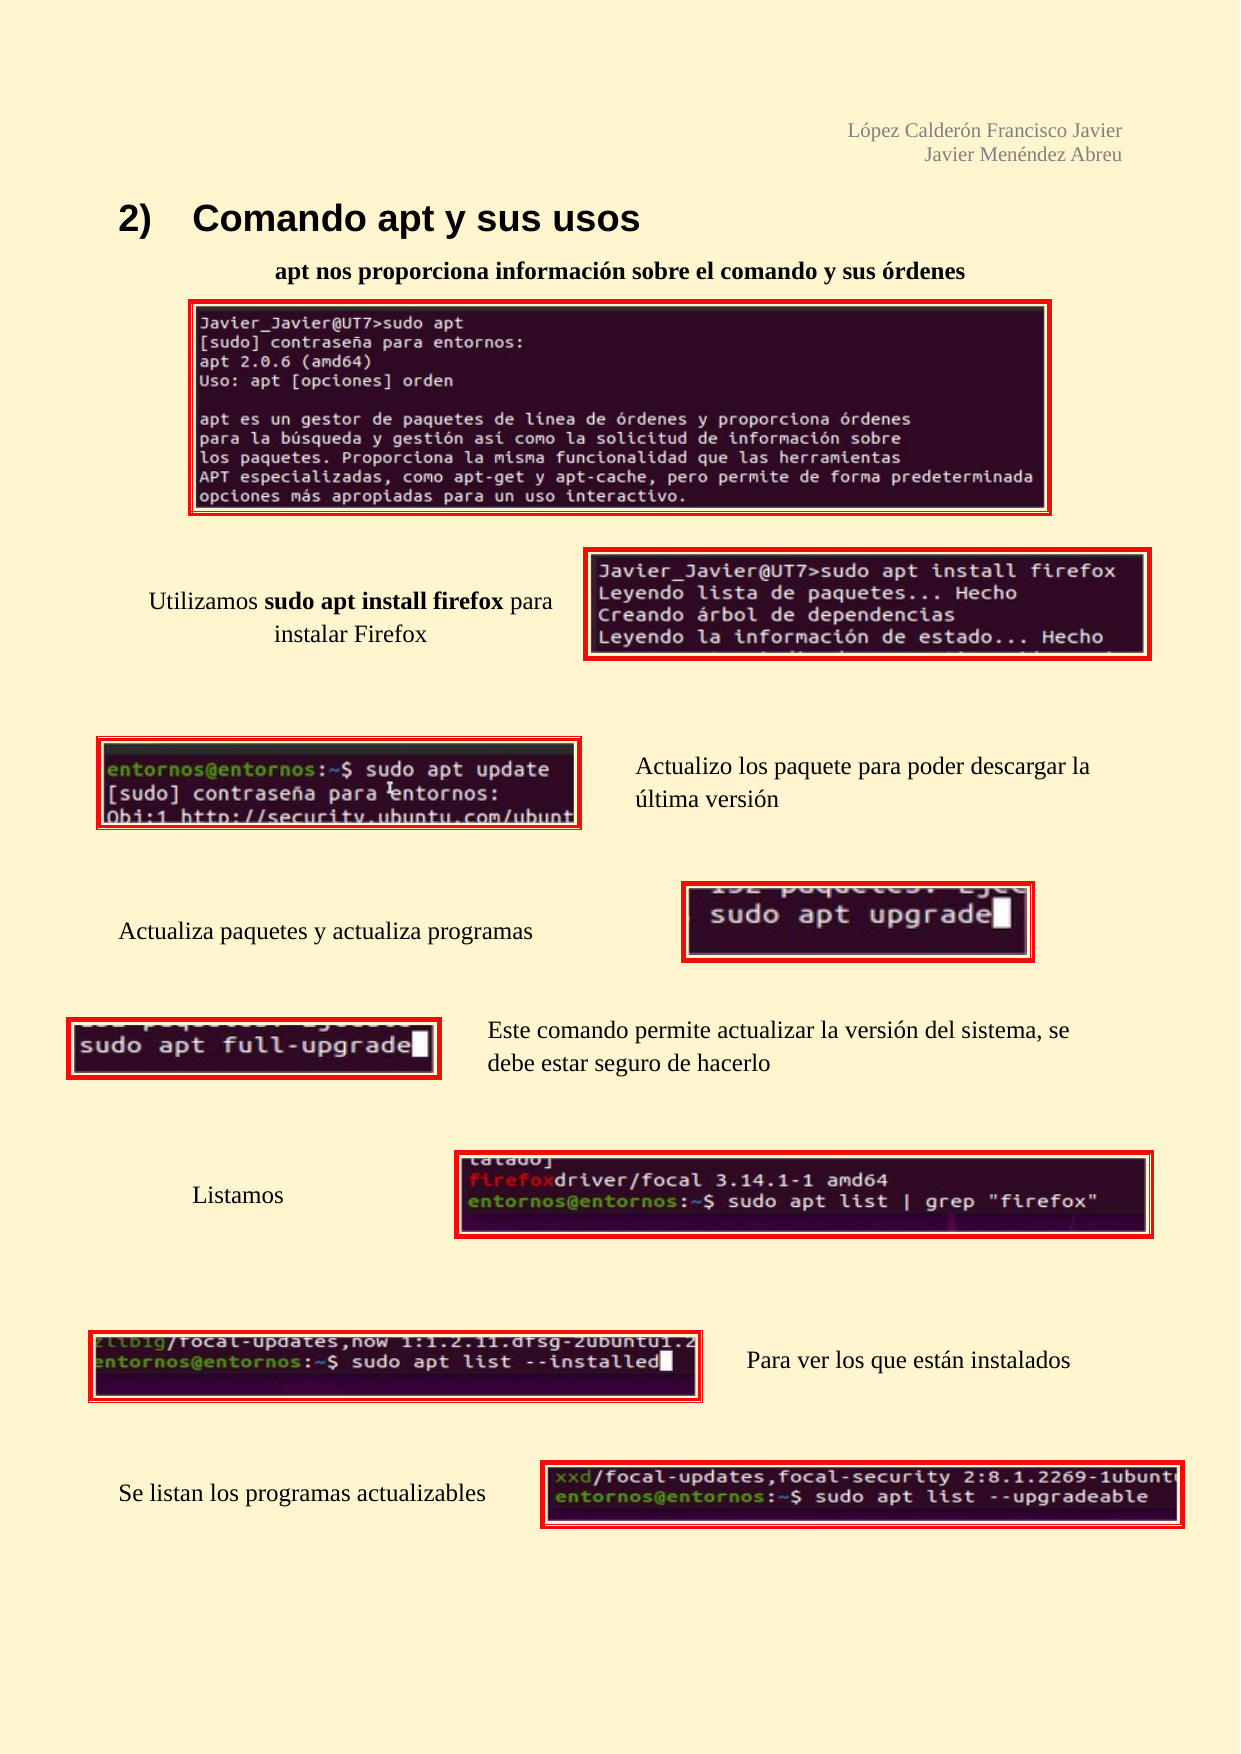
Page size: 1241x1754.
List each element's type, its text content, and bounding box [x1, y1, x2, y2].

text apt nos proporciona información sobre el comando y sus órdenes [118, 256, 1122, 284]
picture [103, 743, 574, 823]
text Este comando permite actualizar la versión del sistema, se debe estar seguro de hacerlo [118, 1015, 1122, 1077]
picture [95, 1337, 696, 1396]
text Actualiza paquetes y actualiza programas [118, 916, 681, 945]
text [71, 1022, 437, 1075]
subtitle Comando apt y sus usos [118, 196, 1122, 239]
picture [688, 888, 1027, 955]
picture [74, 1025, 434, 1073]
text Se listan los programas actualizables [118, 1478, 540, 1506]
picture [461, 1158, 1146, 1232]
text Listamos [118, 1180, 454, 1209]
picture [547, 1467, 1178, 1521]
text Utilizamos sudo apt install firefox para instalar Firefox [118, 586, 583, 648]
text Actualizo los paquete para poder descargar la última versión [582, 751, 1122, 813]
text Para ver los que están instalados [703, 1346, 1122, 1374]
picture [195, 306, 1045, 508]
picture [590, 554, 1144, 653]
text [1035, 916, 1122, 945]
